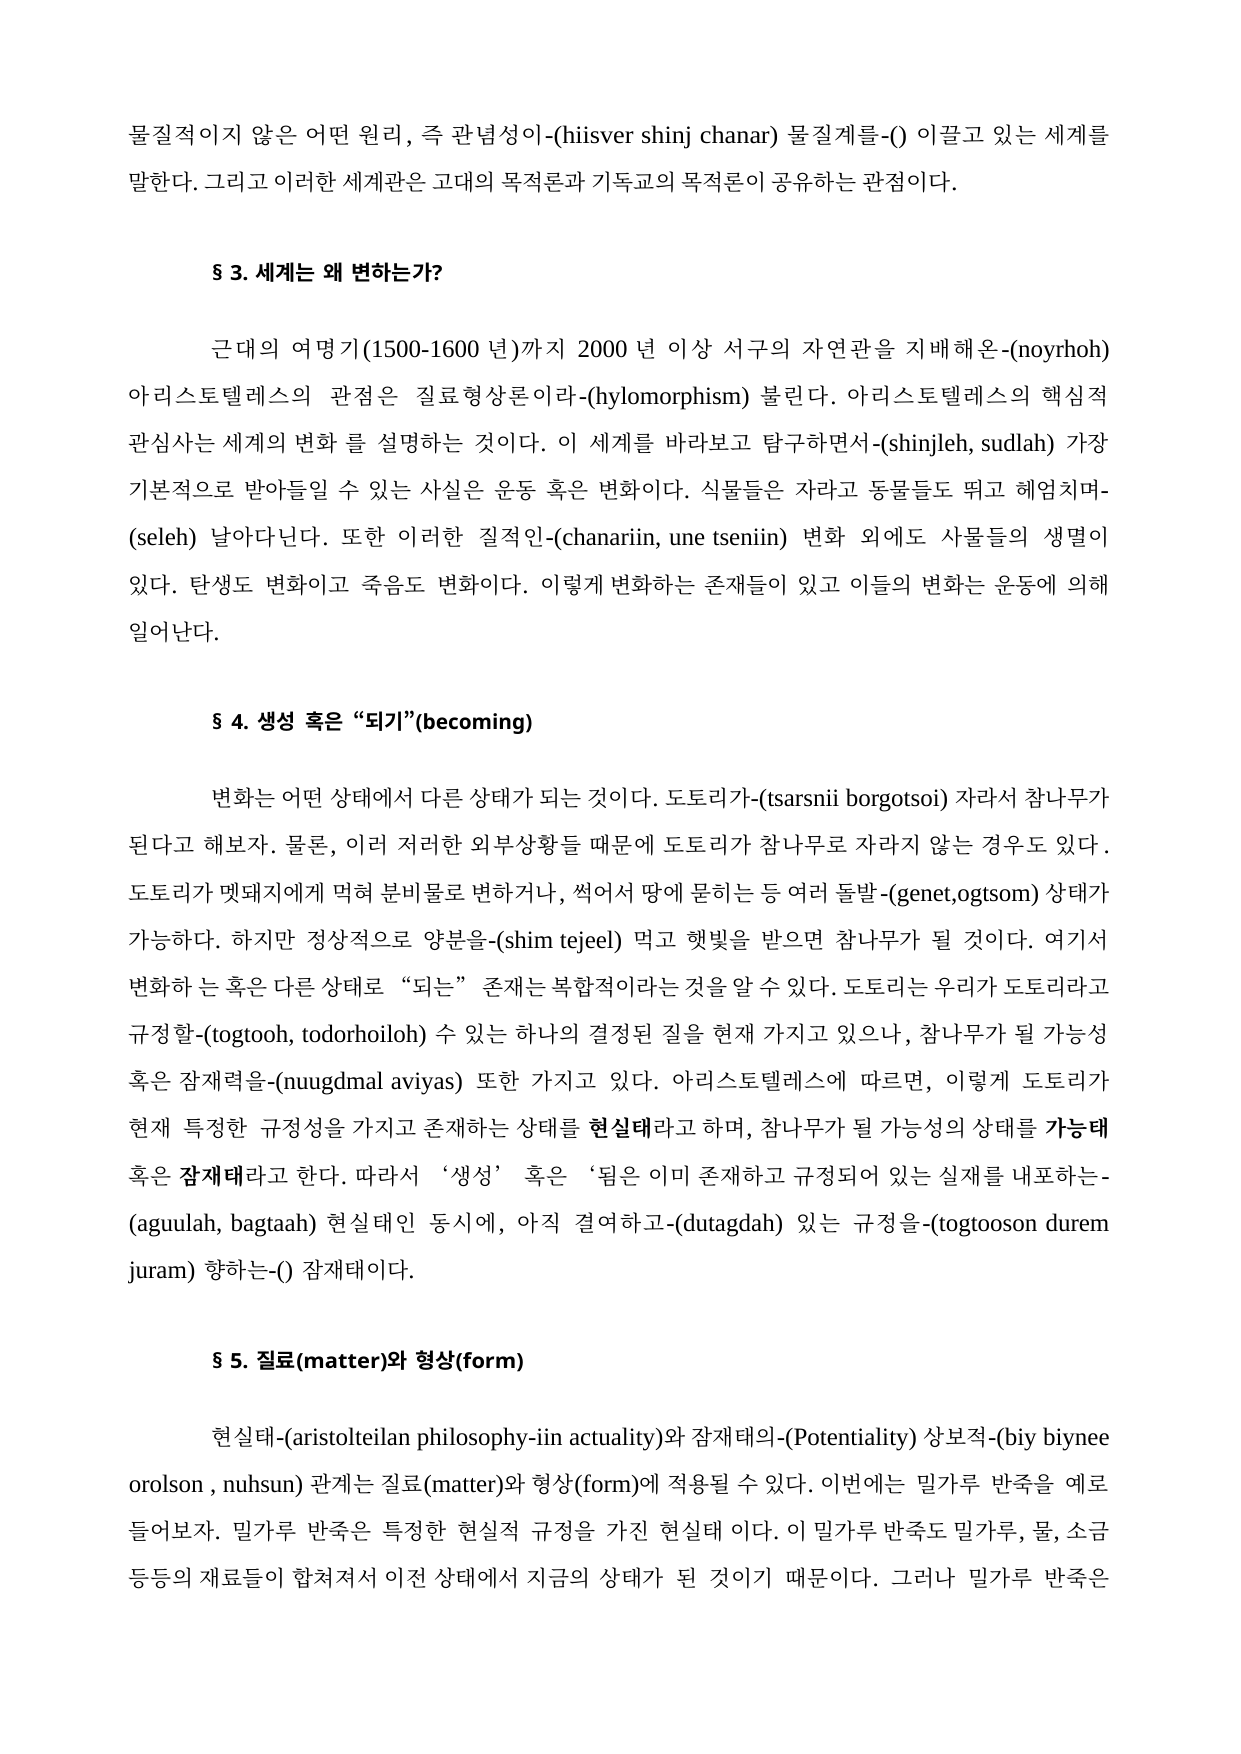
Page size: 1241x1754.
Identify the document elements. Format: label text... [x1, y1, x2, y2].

subtitle § 3. 세계는 왜 변하는가? [212, 256, 1122, 286]
text 물질적이지 않은 어떤 원리, 즉 관념성이-(hiisver shinj chanar) 물질계를-() 이끌고 있는 세계를 말한다. 그리고 이러한 세계관은 고대의 목적론과 기독교의 목적론이 공유하는 관점이다. [128, 118, 1110, 197]
text 변화는 어떤 상태에서 다른 상태가 되는 것이다. 도토리가-(tsarsnii borgotsoi) 자라서 참나무가 된다고 해보자. 물론, 이러 저러한 외부상황들 때문에 도토리가 참나무로 자라지 않는 경우도 있다. 도토리가 멧돼지에게 먹혀 분비물로 변하거나, 썩어서 땅에 묻히는 등 여러 돌발-(genet,ogtsom) 상태가 가능하다. 하지만 정상적으로 양분을-(shim tejeel) 먹고 햇빛을 받으면 참나무가 될 것이다. 여기서 변화하 는 혹은 다른 상태로 “되는” 존재는 복합적이라는 것을 알 수 있다. 도토리는 우리가 도토리라고 규정할-(togtooh, todorhoiloh) 수 있는 하나의 결정된 질을 현재 가지고 있으나, 참나무가 될 가능성 혹은 잠재력을-(nuugdmal aviyas) 또한 가지고 있다. 아리스토텔레스에 따르면, 이렇게 도토리가 현재 특정한 규정성을 가지고 존재하는 상태를 현실태라고 하며, 참나무가 될 가능성의 상태를 가능태 혹은 잠재태라고 한다. 따라서 ‘생성’ 혹은 ‘됨은 이미 존재하고 규정되어 있는 실재를 내포하는-(aguulah, bagtaah) 현실태인 동시에, 아직 결여하고-(dutagdah) 있는 규정을-(togtooson durem juram) 향하는-() 잠재태이다. [128, 781, 1110, 1285]
text 현실태-(aristolteilan philosophy-iin actuality)와 잠재태의-(Potentiality) 상보적-(biy biynee orolson , nuhsun) 관계는 질료(matter)와 형상(form)에 적용될 수 있다. 이번에는 밀가루 반죽을 예로 들어보자. 밀가루 반죽은 특정한 현실적 규정을 가진 현실태 이다. 이 밀가루 반죽도 밀가루, 물, 소금 등등의 재료들이 합쳐져서 이전 상태에서 지금의 상태가 된 것이기 때문이다. 그러나 밀가루 반죽은 [128, 1420, 1110, 1593]
subtitle § 4. 생성 혹은 “되기”(becoming) [212, 705, 1122, 736]
subtitle § 5. 질료(matter)와 형상(form) [212, 1344, 1122, 1374]
text 근대의 여명기(1500-1600년)까지 2000년 이상 서구의 자연관을 지배해온-(noyrhoh) 아리스토텔레스의 관점은 질료형상론이라-(hylomorphism) 불린다. 아리스토텔레스의 핵심적 관심사는 세계의 변화 를 설명하는 것이다. 이 세계를 바라보고 탐구하면서-(shinjleh, sudlah) 가장 기본적으로 받아들일 수 있는 사실은 운동 혹은 변화이다. 식물들은 자라고 동물들도 뛰고 헤엄치며-(seleh) 날아다닌다. 또한 이러한 질적인-(chanariin, une tseniin) 변화 외에도 사물들의 생멸이 있다. 탄생도 변화이고 죽음도 변화이다. 이렇게 변화하는 존재들이 있고 이들의 변화는 운동에 의해 일어난다. [128, 332, 1110, 646]
